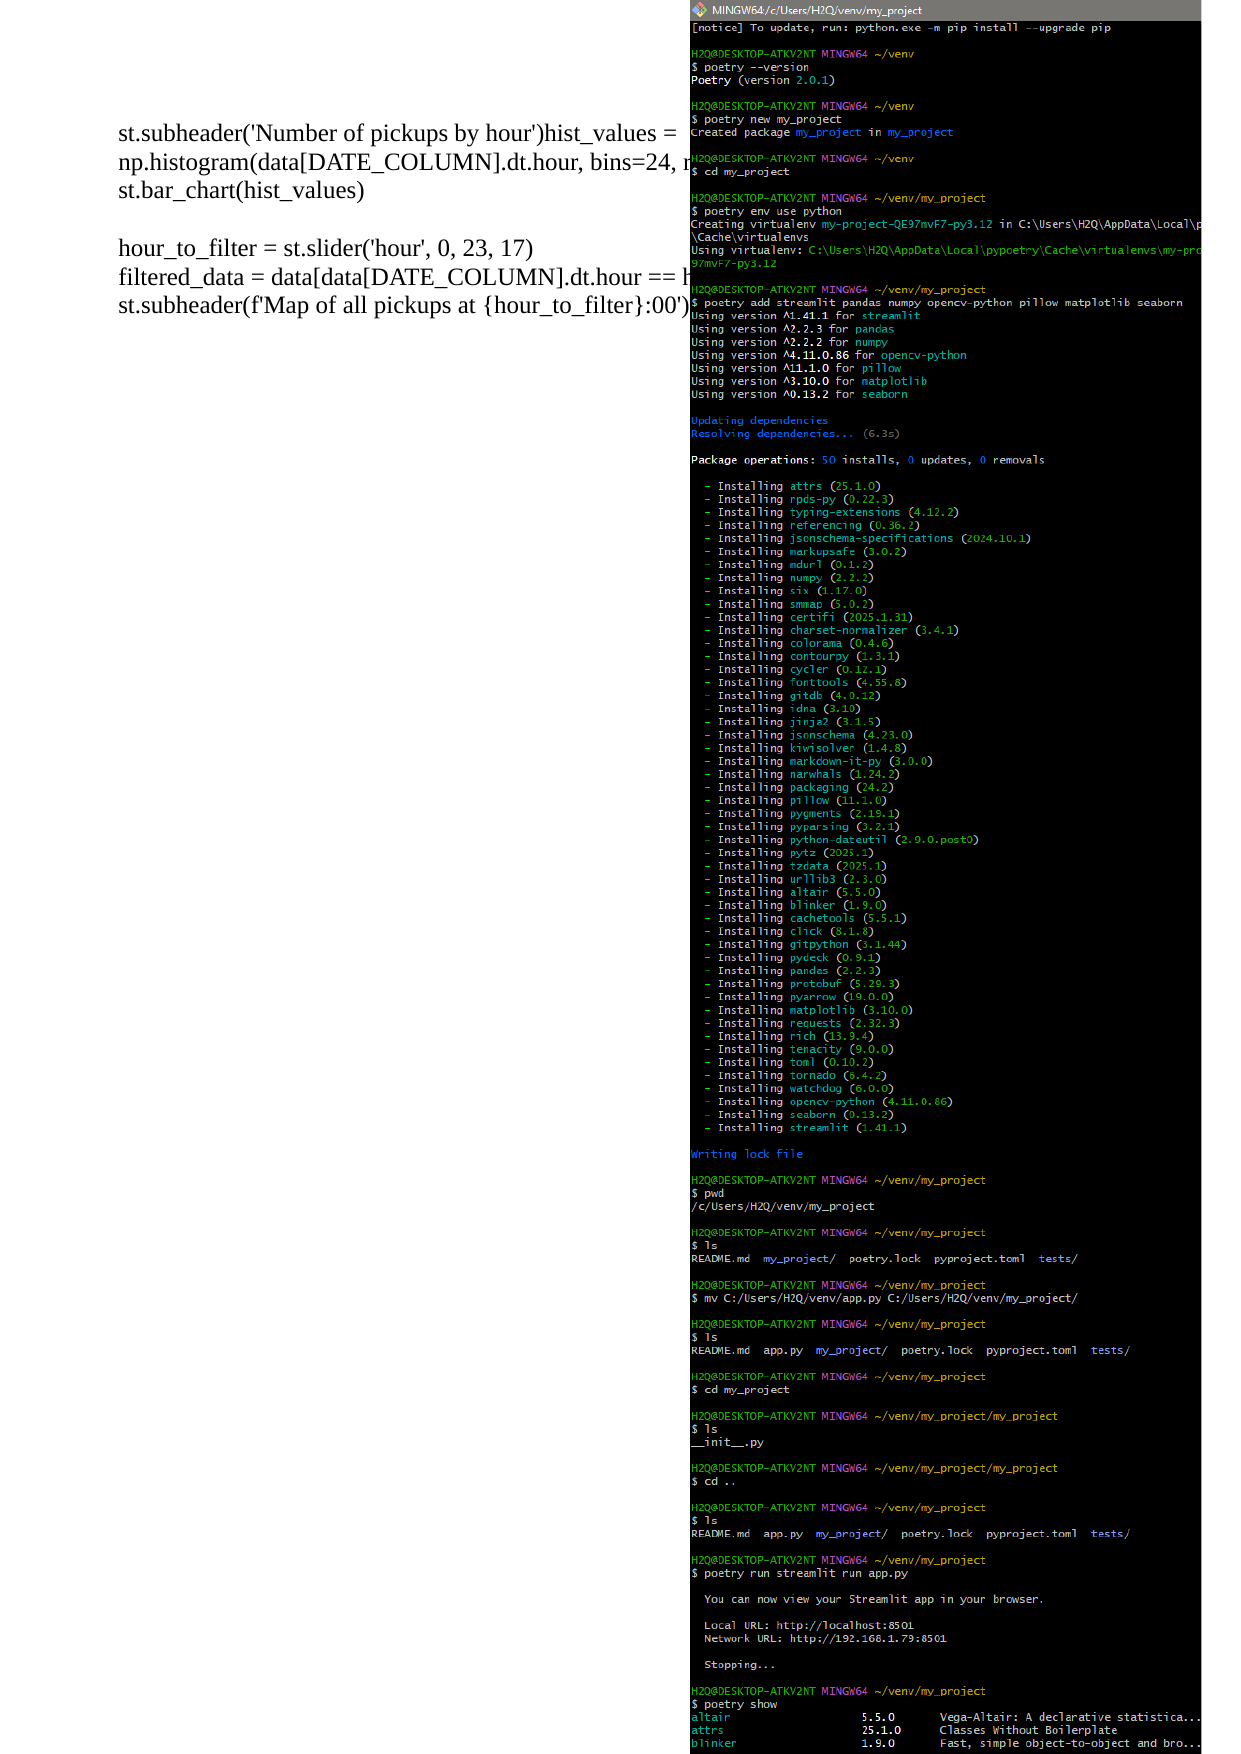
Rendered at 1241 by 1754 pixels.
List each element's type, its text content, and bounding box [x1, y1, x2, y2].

text st.subheader(f'Map of all pickups at {hour_to_filter}:00') [118, 291, 690, 319]
text filtered_data = data[data[DATE_COLUMN].dt.hour == hour_to_filter] [118, 262, 690, 291]
picture [690, 0, 1202, 1754]
text st.bar_chart(hist_values) [118, 176, 690, 204]
text hour_to_filter = st.slider('hour', 0, 23, 17) [118, 233, 690, 262]
text st.subheader('Number of pickups by hour')hist_values = np.histogram(data[DATE_COLUMN].dt.hour, bins=24, range=(0,24))[0] [118, 118, 690, 176]
